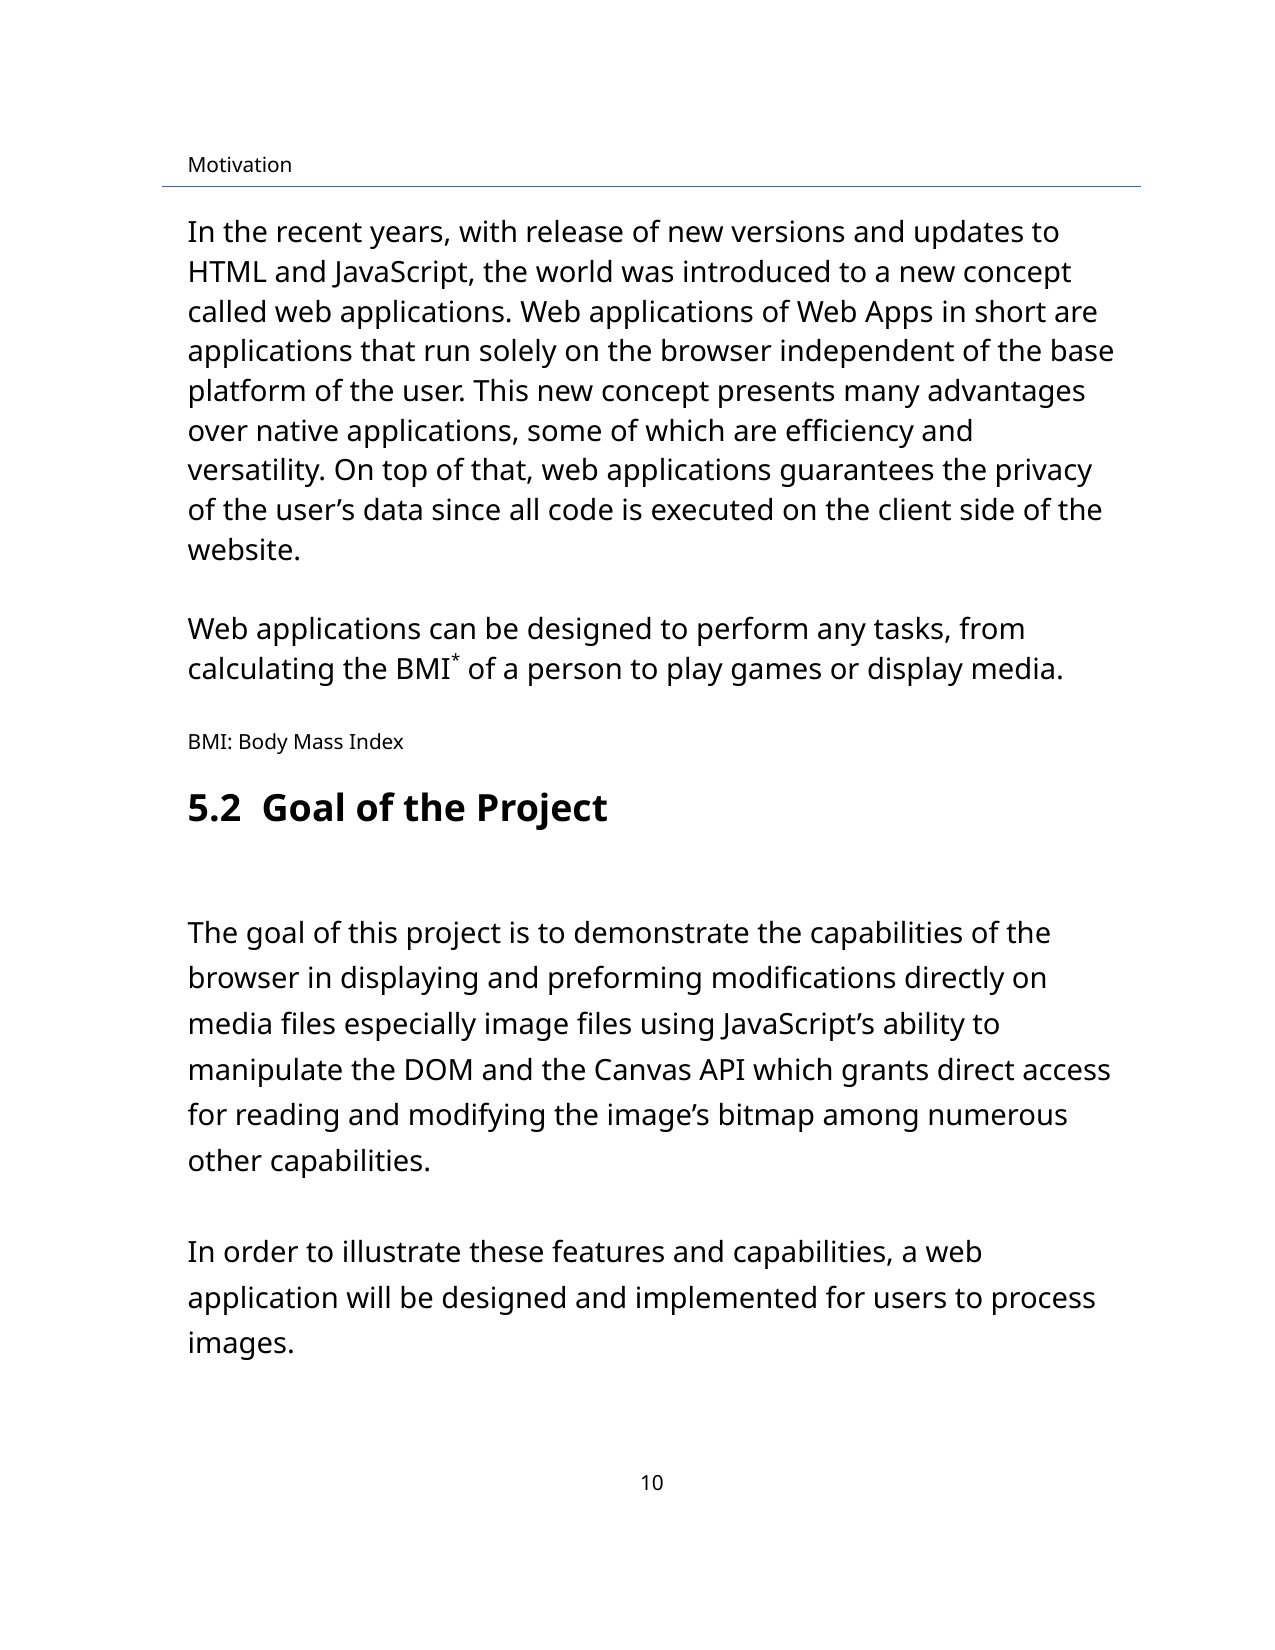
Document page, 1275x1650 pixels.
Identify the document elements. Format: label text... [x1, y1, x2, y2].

subtitle Goal of the Project [187, 781, 1116, 832]
text In the recent years, with release of new versions and updates to HTML and JavaScript, the world was introduced to a new concept called web applications. Web applications of Web Apps in short are applications that run solely on the browser independent of the base platform of the user. This new concept presents many advantages over native applications, some of which are efficiency and versatility. On top of that, web applications guarantees the privacy of the user’s data since all code is executed on the client side of the website. [187, 211, 1116, 569]
text BMI: Body Mass Index [187, 727, 1116, 756]
text Web applications can be designed to perform any tasks, from calculating the BMI* of a person to play games or display media. [187, 608, 1116, 688]
text The goal of this project is to demonstrate the capabilities of the browser in displaying and preforming modifications directly on media files especially image files using JavaScript’s ability to manipulate the DOM and the Canvas API which grants direct access for reading and modifying the image’s bitmap among numerous other capabilities. [187, 912, 1116, 1180]
text In order to illustrate these features and capabilities, a web application will be designed and implemented for users to process images. [187, 1232, 1116, 1362]
